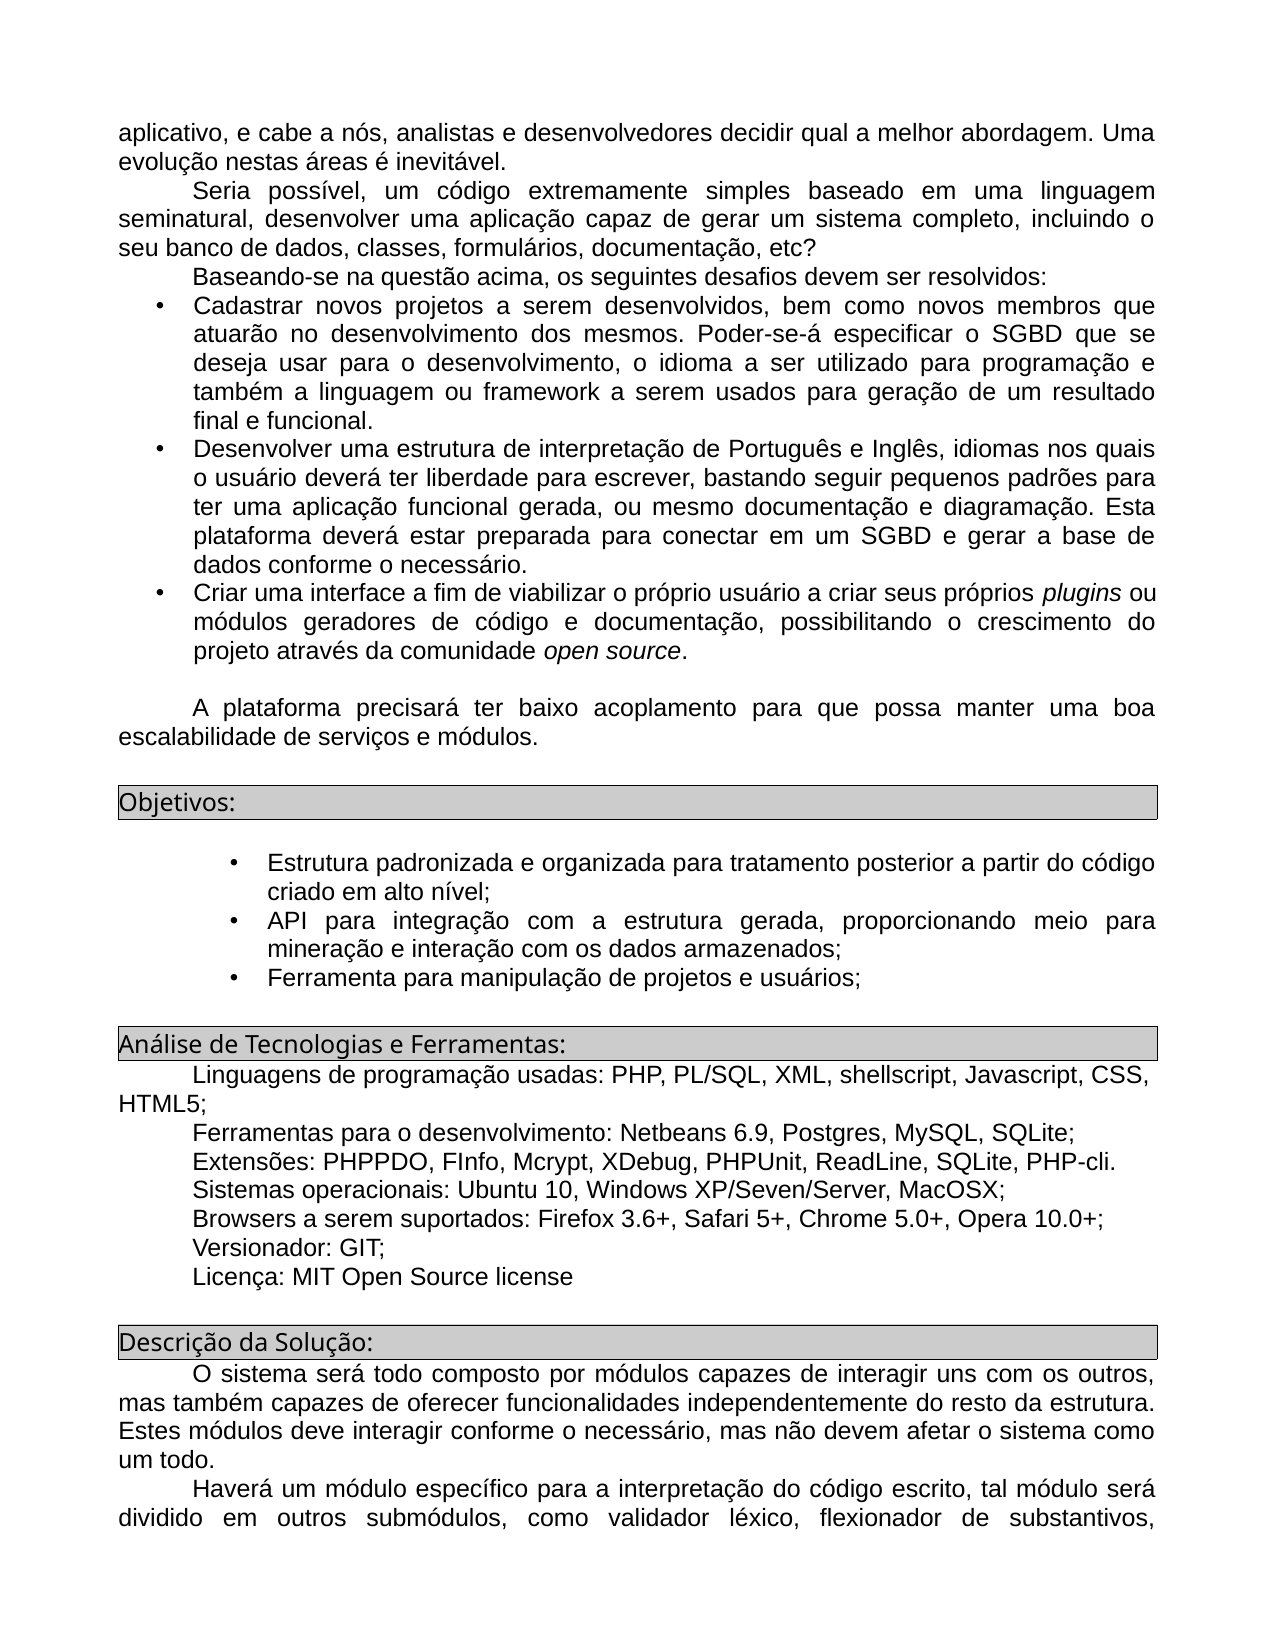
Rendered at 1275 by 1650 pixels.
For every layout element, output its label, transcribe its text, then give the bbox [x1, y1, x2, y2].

text Ferramentas para o desenvolvimento: Netbeans 6.9, Postgres, MySQL, SQLite; [118, 1118, 1157, 1147]
text O sistema será todo composto por módulos capazes de interagir uns com os outros, mas também capazes de oferecer funcionalidades independentemente do resto da estrutura. Estes módulos deve interagir conforme o necessário, mas não devem afetar o sistema como um todo. [118, 1360, 1157, 1474]
list Criar uma interface a fim de viabilizar o próprio usuário a criar seus próprios plugins ou módulos geradores de código e documentação, possibilitando o crescimento do projeto através da comunidade open source. [156, 578, 1157, 665]
text Extensões: PHPPDO, FInfo, Mcrypt, XDebug, PHPUnit, ReadLine, SQLite, PHP-cli. [118, 1147, 1157, 1175]
text Linguagens de programação usadas: PHP, PL/SQL, XML, shellscript, Javascript, CSS, HTML5; [118, 1061, 1157, 1118]
list Cadastrar novos projetos a serem desenvolvidos, bem como novos membros que atuarão no desenvolvimento dos mesmos. Poder-se-á especificar o SGBD que se deseja usar para o desenvolvimento, o idioma a ser utilizado para programação e também a linguagem ou framework a serem usados para geração de um resultado final e funcional. [156, 291, 1157, 434]
text Baseando-se na questão acima, os seguintes desafios devem ser resolvidos: [118, 262, 1157, 291]
text Haverá um módulo específico para a interpretação do código escrito, tal módulo será dividido em outros submódulos, como validador léxico, flexionador de substantivos, [118, 1474, 1157, 1531]
text A plataforma precisará ter baixo acoplamento para que possa manter uma boa escalabilidade de serviços e módulos. [118, 693, 1157, 751]
text Seria possível, um código extremamente simples baseado em uma linguagem seminatural, desenvolver uma aplicação capaz de gerar um sistema completo, incluindo o seu banco de dados, classes, formulários, documentação, etc? [118, 176, 1157, 262]
text Versionador: GIT; [118, 1233, 1157, 1262]
list Estrutura padronizada e organizada para tratamento posterior a partir do código criado em alto nível; [229, 848, 1157, 906]
list Desenvolver uma estrutura de interpretação de Português e Inglês, idiomas nos quais o usuário deverá ter liberdade para escrever, bastando seguir pequenos padrões para ter uma aplicação funcional gerada, ou mesmo documentação e diagramação. Esta plataforma deverá estar preparada para conectar em um SGBD e gerar a base de dados conforme o necessário. [156, 434, 1157, 578]
text Browsers a serem suportados: Firefox 3.6+, Safari 5+, Chrome 5.0+, Opera 10.0+; [118, 1204, 1157, 1233]
list Ferramenta para manipulação de projetos e usuários; [229, 963, 1157, 992]
list API para integração com a estrutura gerada, proporcionando meio para mineração e interação com os dados armazenados; [229, 906, 1157, 963]
text aplicativo, e cabe a nós, analistas e desenvolvedores decidir qual a melhor abordagem. Uma evolução nestas áreas é inevitável. [118, 118, 1157, 176]
text Licença: MIT Open Source license [118, 1262, 1157, 1290]
text Sistemas operacionais: Ubuntu 10, Windows XP/Seven/Server, MacOSX; [118, 1175, 1157, 1204]
